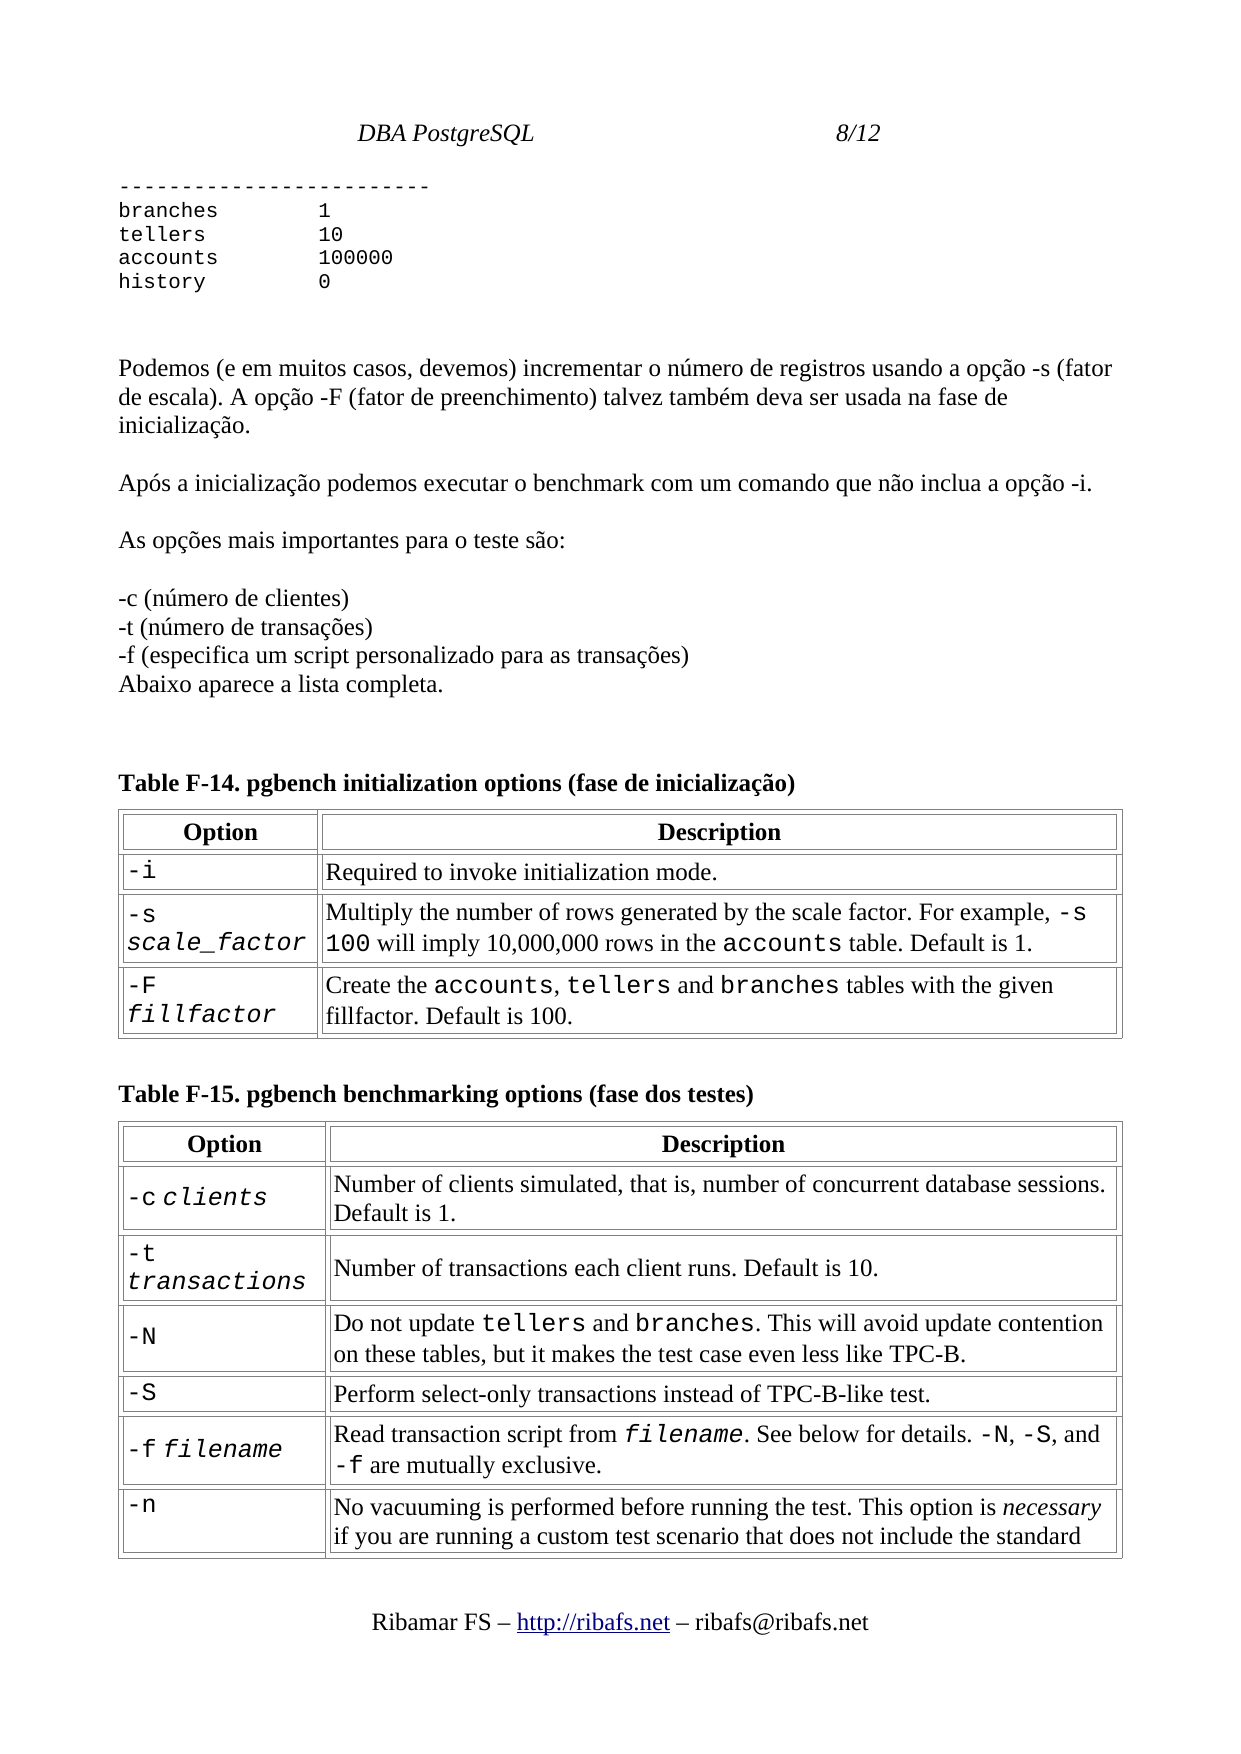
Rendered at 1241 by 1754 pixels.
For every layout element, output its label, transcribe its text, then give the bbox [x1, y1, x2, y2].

table_cell Number of clients simulated, that is, number of concurrent database sessions. Default is 1. [326, 1167, 1122, 1235]
table_cell Required to invoke initialization mode. [318, 855, 1122, 894]
table_cell -F fillfactor [119, 968, 317, 1038]
text accounts 100000 [118, 247, 1122, 271]
table_header Description [318, 810, 1122, 854]
text Abaixo aparece a lista completa. [118, 669, 1122, 698]
table_cell -s scale_factor [119, 895, 317, 967]
text Após a inicialização podemos executar o benchmark com um comando que não inclua a opção -i. [118, 468, 1122, 497]
text -t (número de transações) [118, 612, 1122, 640]
table_cell Multiply the number of rows generated by the scale factor. For example, -s 100 will imply 10,000,000 rows in the accounts table. Default is 1. [318, 895, 1122, 967]
table_cell -n [119, 1490, 325, 1558]
text tellers 10 [118, 224, 1122, 247]
table_cell Read transaction script from filename. See below for details. -N, -S, and -f are mutually exclusive. [326, 1417, 1122, 1489]
text Table F-15. pgbench benchmarking options (fase dos testes) [118, 1079, 1122, 1108]
text -c (número de clientes) [118, 583, 1122, 612]
text -f (especifica um script personalizado para as transações) [118, 640, 1122, 669]
table_header Option [119, 810, 317, 854]
table_cell -t transactions [119, 1236, 325, 1305]
table_header Description [326, 1122, 1122, 1166]
text As opções mais importantes para o teste são: [118, 525, 1122, 554]
text history 0 [118, 271, 1122, 294]
table_cell -f filename [119, 1417, 325, 1489]
table_cell -S [119, 1377, 325, 1416]
table_cell No vacuuming is performed before running the test. This option is necessary if you are running a custom test scenario that does not include the standard [326, 1490, 1122, 1558]
table_cell Do not update tellers and branches. This will avoid update contention on these tables, but it makes the test case even less like TPC-B. [326, 1306, 1122, 1376]
text branches 1 [118, 200, 1122, 224]
text ------------------------- [118, 176, 1122, 200]
table_cell Perform select-only transactions instead of TPC-B-like test. [326, 1377, 1122, 1416]
text Podemos (e em muitos casos, devemos) incrementar o número de registros usando a opção -s (fator de escala). A opção -F (fator de preenchimento) talvez também deva ser usada na fase de inicialização. [118, 353, 1122, 439]
text Table F-14. pgbench initialization options (fase de inicialização) [118, 768, 1122, 797]
table_cell Number of transactions each client runs. Default is 10. [326, 1236, 1122, 1305]
table_cell -N [119, 1306, 325, 1376]
table_cell Create the accounts, tellers and branches tables with the given fillfactor. Default is 100. [318, 968, 1122, 1038]
table_cell -c clients [119, 1167, 325, 1235]
table_cell -i [119, 855, 317, 894]
table_header Option [119, 1122, 325, 1166]
